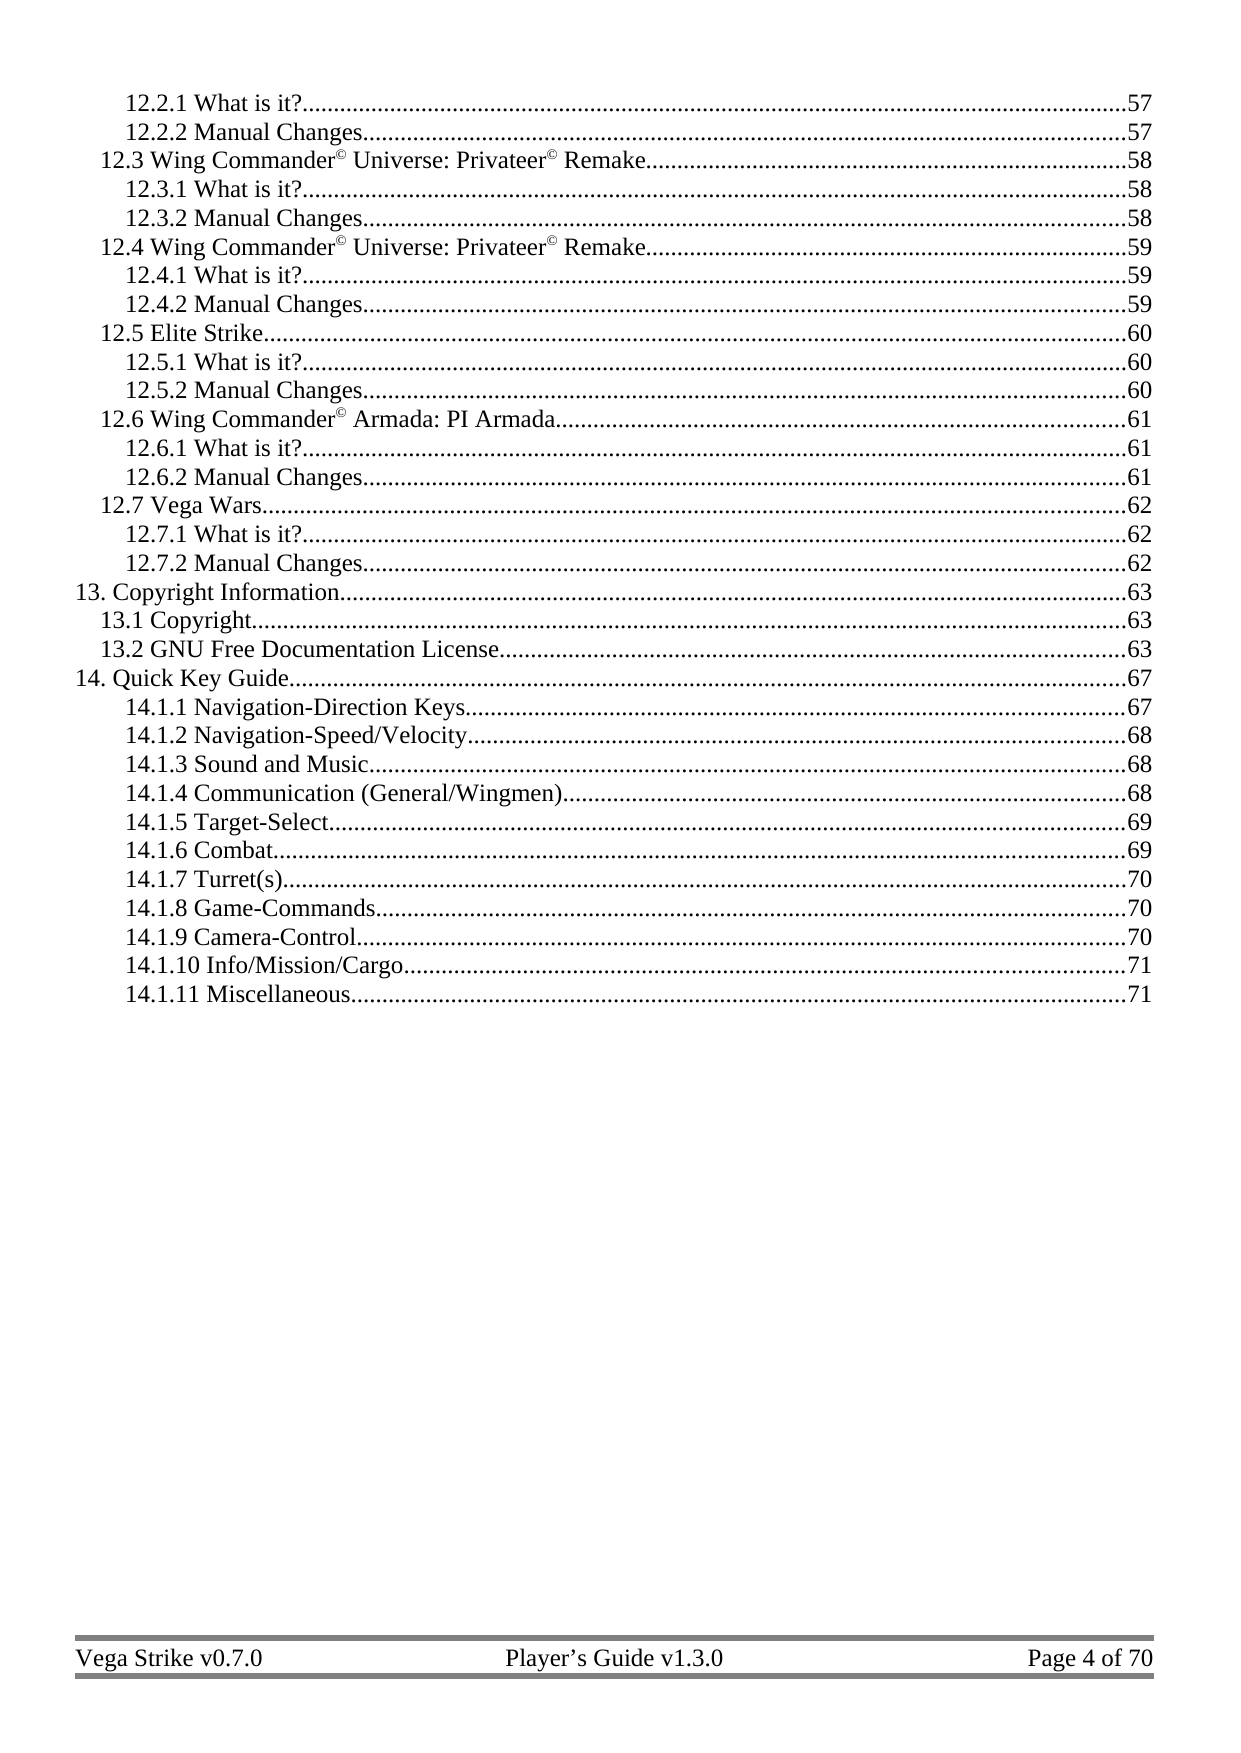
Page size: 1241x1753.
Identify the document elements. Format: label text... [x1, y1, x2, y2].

text 14.1.3 Sound and Music 68 [125, 749, 1154, 778]
text 14.1.11 Miscellaneous 71 [125, 979, 1154, 1008]
text 12.3 Wing Commander© Universe: Privateer© Remake 58 [100, 146, 1154, 174]
text 12.3.2 Manual Changes 58 [125, 203, 1154, 232]
text 14.1.2 Navigation-Speed/Velocity 68 [125, 721, 1154, 749]
text 12.3.1 What is it? 58 [125, 174, 1154, 203]
text 12.5 Elite Strike 60 [100, 318, 1154, 347]
text 14.1.6 Combat 69 [125, 836, 1154, 864]
text 12.7 Vega Wars 62 [100, 491, 1154, 519]
text 14.1.1 Navigation-Direction Keys 67 [125, 692, 1154, 721]
text 12.5.1 What is it? 60 [125, 347, 1154, 376]
text 14.1.8 Game-Commands 70 [125, 893, 1154, 922]
text 12.4.2 Manual Changes 59 [125, 289, 1154, 318]
text 14. Quick Key Guide 67 [75, 663, 1154, 692]
text 12.7.1 What is it? 62 [125, 519, 1154, 548]
text 14.1.9 Camera-Control 70 [125, 922, 1154, 951]
text 12.5.2 Manual Changes 60 [125, 376, 1154, 404]
text 12.6.1 What is it? 61 [125, 433, 1154, 462]
text 14.1.5 Target-Select 69 [125, 807, 1154, 836]
text 14.1.4 Communication (General/Wingmen) 68 [125, 778, 1154, 807]
text 12.2.2 Manual Changes 57 [125, 117, 1154, 146]
text 12.2.1 What is it? 57 [125, 88, 1154, 117]
text 13.1 Copyright 63 [100, 606, 1154, 634]
text 14.1.7 Turret(s) 70 [125, 864, 1154, 893]
text 13. Copyright Information 63 [75, 577, 1154, 606]
text 12.6 Wing Commander© Armada: PI Armada 61 [100, 404, 1154, 433]
text 13.2 GNU Free Documentation License 63 [100, 634, 1154, 663]
text 12.6.2 Manual Changes 61 [125, 462, 1154, 491]
text 12.4 Wing Commander© Universe: Privateer© Remake 59 [100, 232, 1154, 261]
text 12.7.2 Manual Changes 62 [125, 548, 1154, 577]
text 14.1.10 Info/Mission/Cargo 71 [125, 951, 1154, 979]
text 12.4.1 What is it? 59 [125, 261, 1154, 289]
